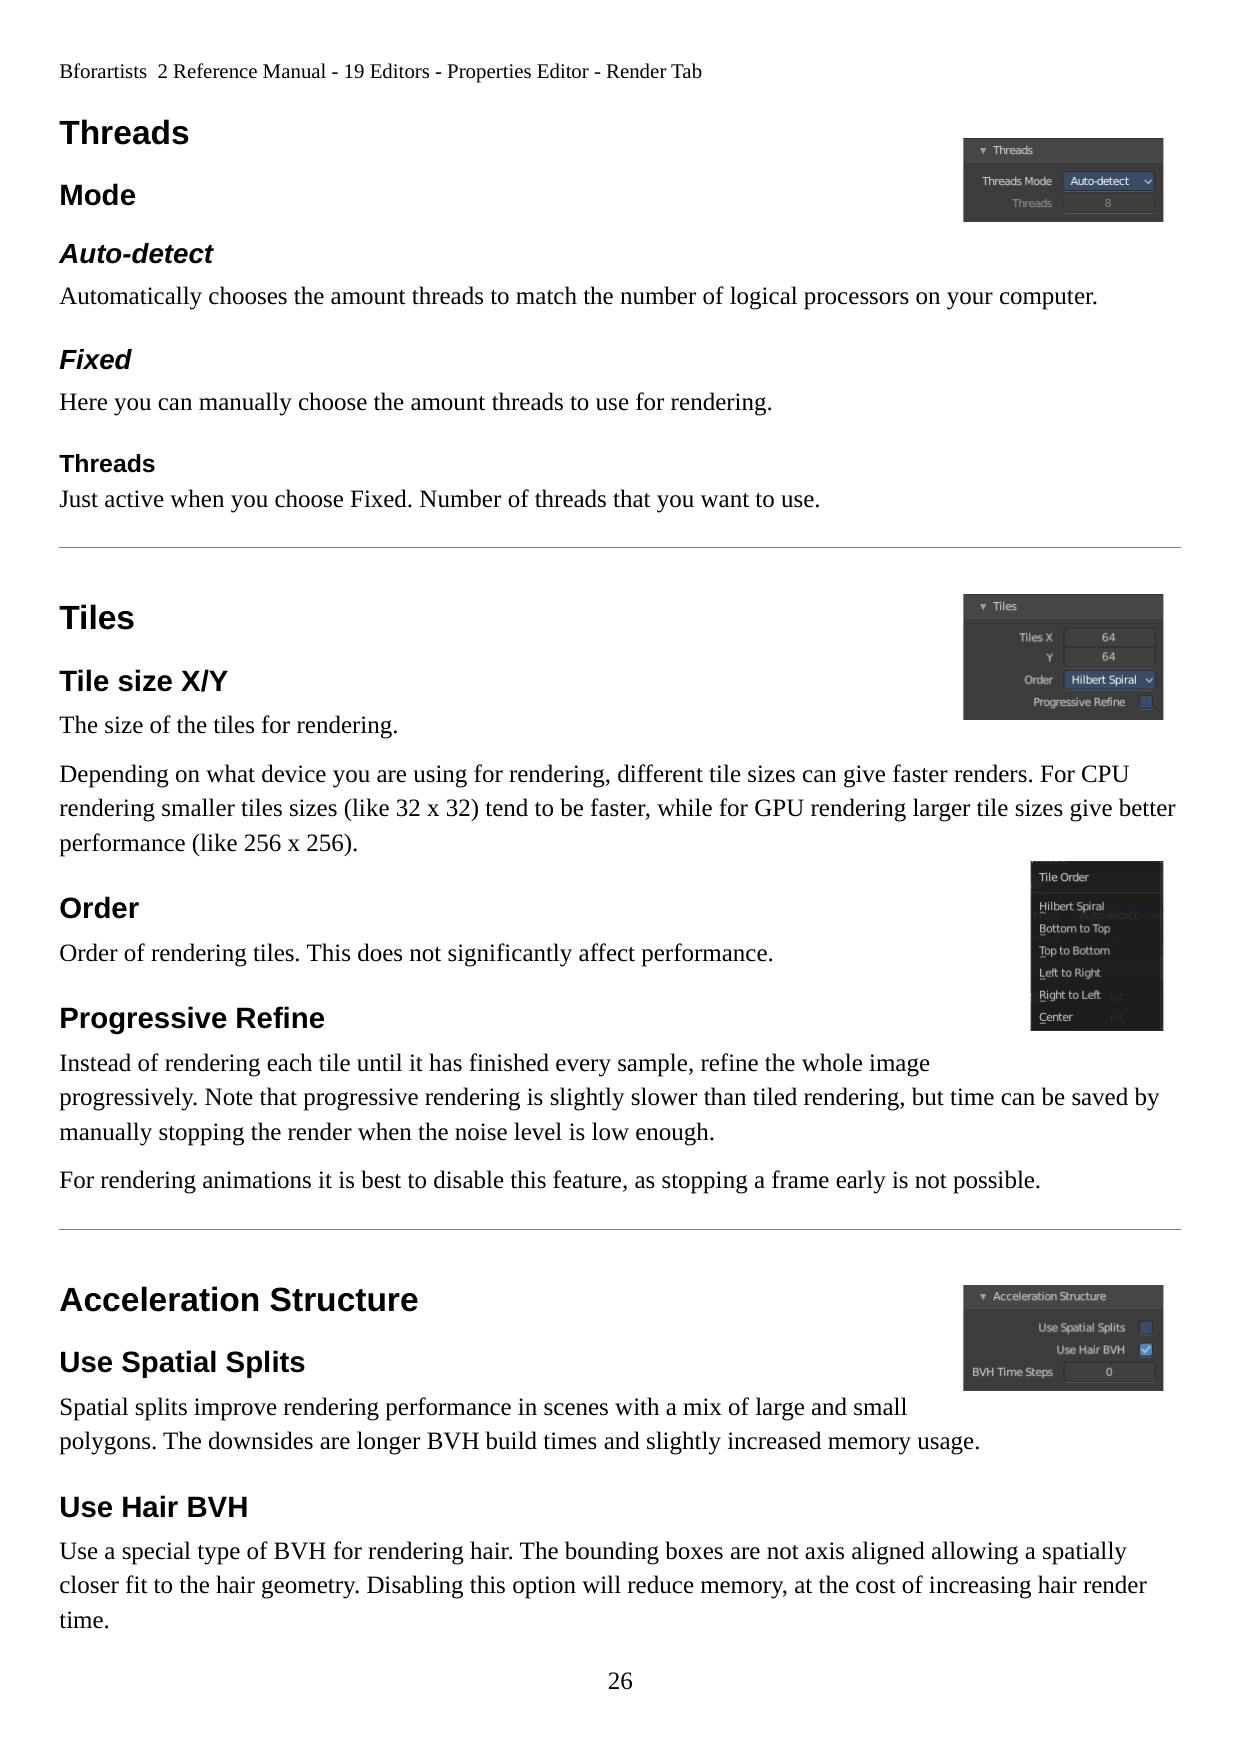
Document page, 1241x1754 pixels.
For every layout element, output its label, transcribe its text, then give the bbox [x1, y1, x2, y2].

picture [1030, 861, 1164, 1031]
text Depending on what device you are using for rendering, different tile sizes can give faster renders. For CPU rendering smaller tiles sizes (like 32 x 32) tend to be faster, while for GPU rendering larger tile sizes give better performance (like 256 x 256). [59, 759, 1181, 857]
text Spatial splits improve rendering performance in scenes with a mix of large and small polygons. The downsides are longer BVH build times and slightly increased memory usage. [59, 1392, 1181, 1455]
picture [963, 1285, 1164, 1391]
subtitle Mode [59, 178, 963, 212]
subtitle [1164, 178, 1181, 212]
subtitle Use Hair BVH [59, 1490, 1181, 1523]
picture [963, 138, 1164, 222]
text For rendering animations it is best to disable this feature, as stopping a frame early is not possible. [59, 1166, 1181, 1194]
subtitle Fixed [59, 343, 1181, 375]
text The size of the tiles for rendering. [59, 710, 1181, 738]
text Here you can manually choose the amount threads to use for rendering. [59, 387, 1181, 416]
text Use a special type of BVH for rendering hair. The bounding boxes are not axis aligned allowing a spatially closer fit to the hair geometry. Disabling this option will reduce memory, at the cost of increasing hair render time. [59, 1536, 1181, 1634]
subtitle Tile size X/Y [59, 663, 963, 697]
subtitle [1164, 1345, 1181, 1379]
subtitle Progressive Refine [59, 1001, 1181, 1035]
subtitle Auto-detect [59, 237, 1181, 269]
subtitle [1164, 598, 1181, 636]
text Order of rendering tiles. This does not significantly affect performance. [59, 938, 1030, 966]
text Instead of rendering each tile until it has finished every sample, refine the whole image progressively. Note that progressive rendering is slightly slower than tiled rendering, but time can be saved by manually stopping the render when the noise level is low enough. [59, 1048, 1181, 1145]
text Automatically chooses the amount threads to match the number of logical processors on your computer. [59, 281, 1181, 310]
picture [963, 594, 1164, 720]
subtitle [1164, 891, 1181, 925]
subtitle Acceleration Structure [59, 1280, 1181, 1318]
subtitle Order [59, 891, 1030, 925]
subtitle Threads [59, 113, 1181, 151]
subtitle Use Spatial Splits [59, 1345, 963, 1379]
subtitle Tiles [59, 598, 963, 636]
subtitle Threads [59, 449, 1181, 477]
subtitle [1164, 663, 1181, 697]
text Just active when you choose Fixed. Number of threads that you want to use. [59, 484, 1181, 512]
